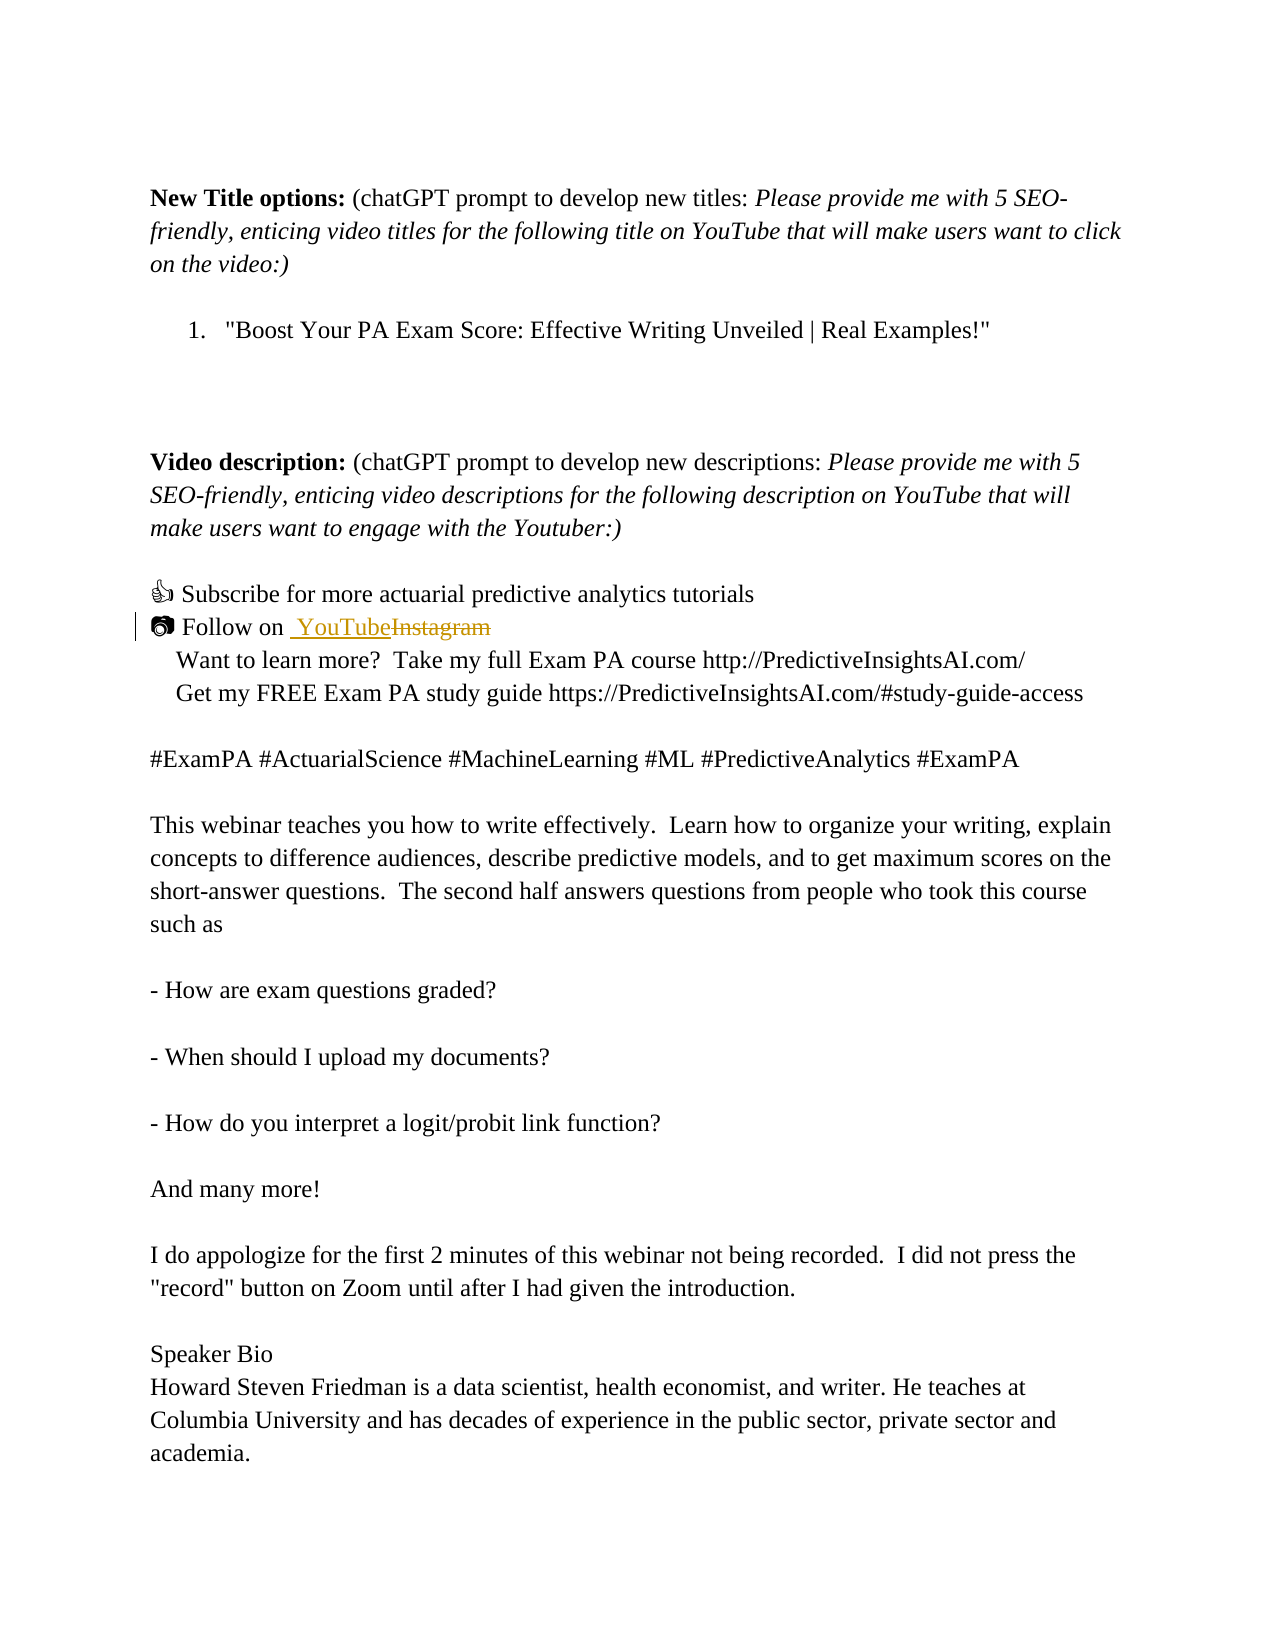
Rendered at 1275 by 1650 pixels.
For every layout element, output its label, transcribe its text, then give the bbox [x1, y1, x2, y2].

text - How do you interpret a logit/probit link function? [150, 1108, 1125, 1136]
text 👍 Subscribe for more actuarial predictive analytics tutorials [150, 579, 1125, 608]
text 🚀 Want to learn more? Take my full Exam PA course http://PredictiveInsightsAI.com/ [150, 645, 1125, 674]
text - How are exam questions graded? [150, 976, 1125, 1004]
text 📕 Get my FREE Exam PA study guide https://PredictiveInsightsAI.com/#study-guide-access [150, 678, 1125, 707]
text I do appologize for the first 2 minutes of this webinar not being recorded. I did not press the "record" button on Zoom until after I had given the introduction. [150, 1240, 1125, 1301]
text New Title options: (chatGPT prompt to develop new titles: Please provide me with 5 SEO-friendly, enticing video titles for the following title on YouTube that will make users want to click on the video:) [150, 183, 1125, 278]
text Speaker Bio [150, 1339, 1125, 1367]
text This webinar teaches you how to write effectively. Learn how to organize your writing, explain concepts to difference audiences, describe predictive models, and to get maximum scores on the short-answer questions. The second half answers questions from people who took this course such as [150, 810, 1125, 938]
text Video description: (chatGPT prompt to develop new descriptions: Please provide me with 5 SEO-friendly, enticing video descriptions for the following description on YouTube that will make users want to engage with the Youtuber:) [150, 447, 1125, 542]
text Howard Steven Friedman is a data scientist, health economist, and writer. He teaches at Columbia University and has decades of experience in the public sector, private sector and academia. [150, 1372, 1125, 1467]
text #ExamPA #ActuarialScience #MachineLearning #ML #PredictiveAnalytics #ExamPA [150, 744, 1125, 773]
text And many more! [150, 1174, 1125, 1202]
text - When should I upload my documents? [150, 1042, 1125, 1070]
text 📷 Follow on YouTube [150, 612, 1125, 641]
list "Boost Your PA Exam Score: Effective Writing Unveiled | Real Examples!" [187, 315, 1125, 344]
